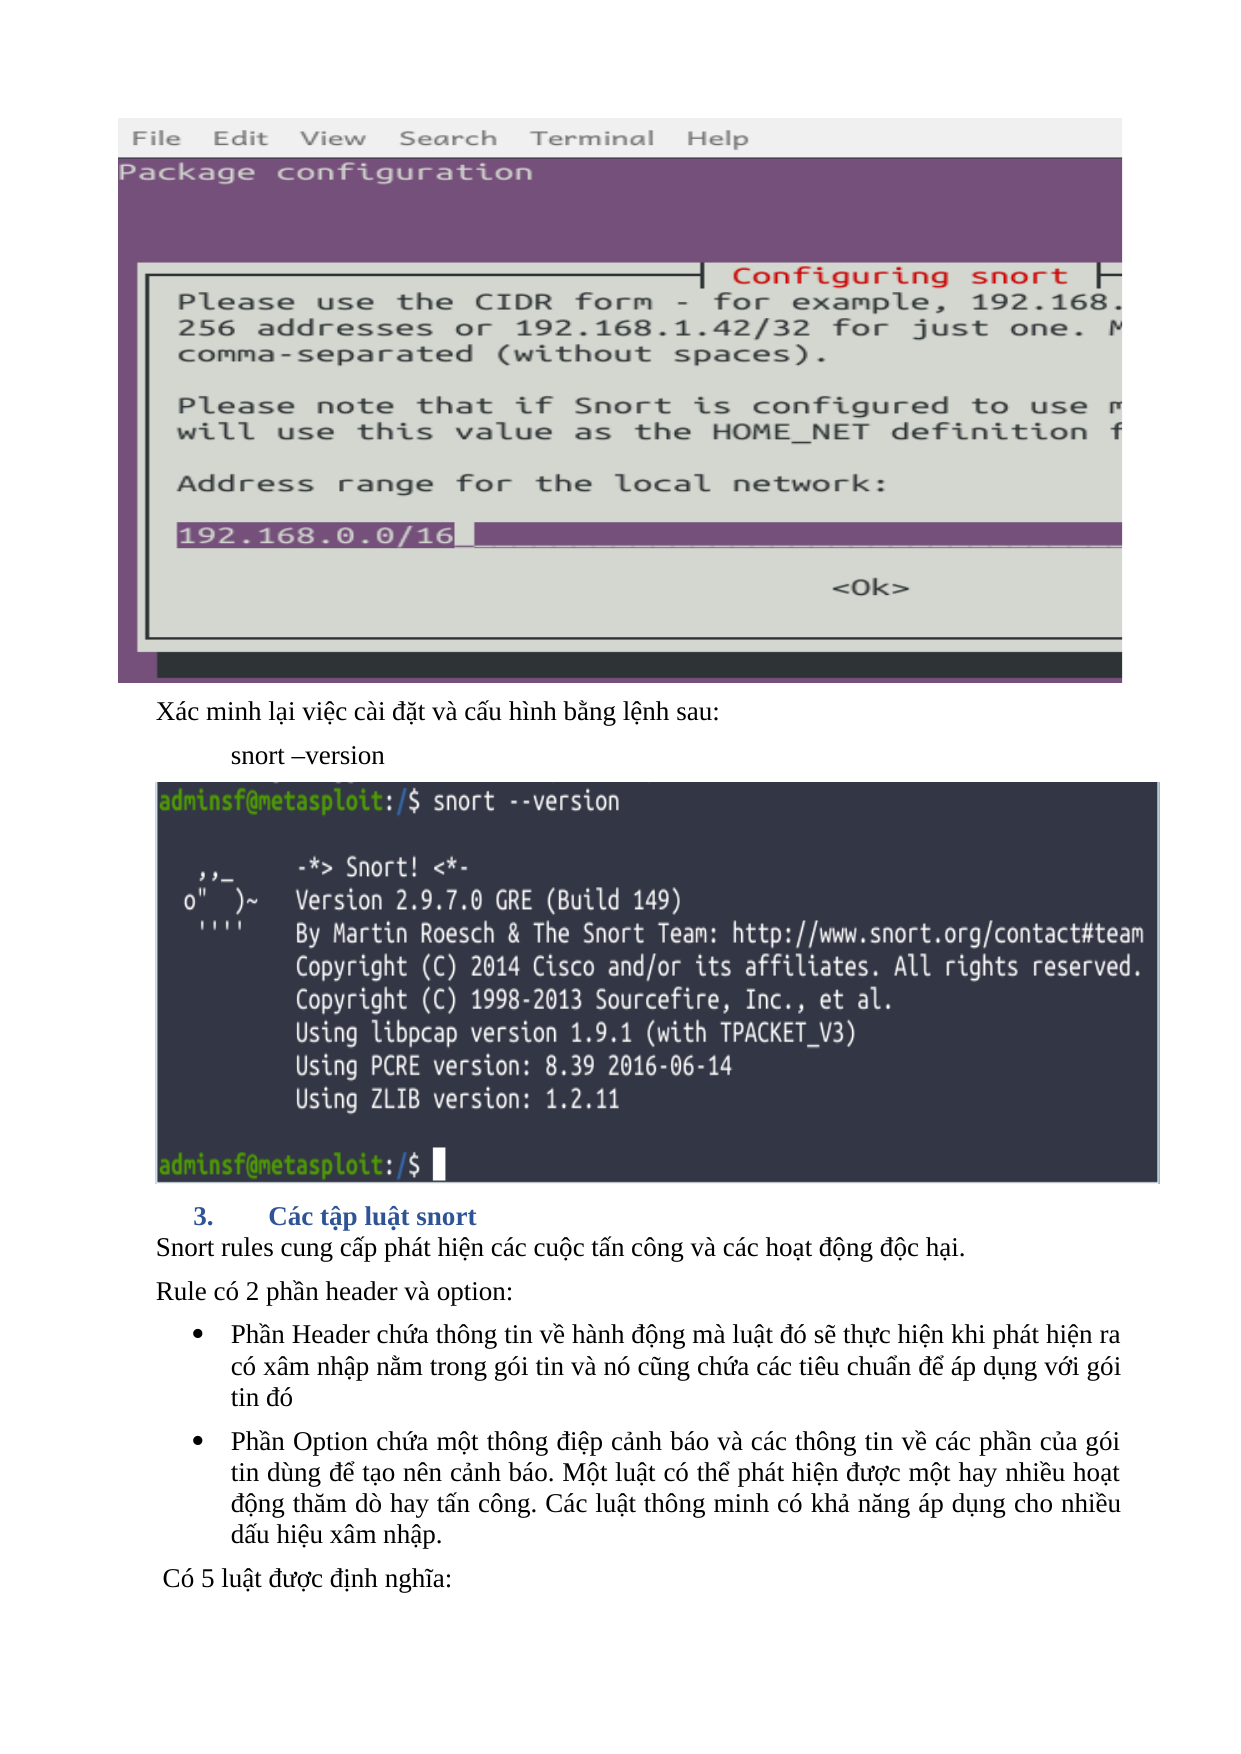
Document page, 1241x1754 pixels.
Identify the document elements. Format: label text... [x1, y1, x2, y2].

picture [118, 118, 1123, 683]
list Phần Header chứa thông tin về hành động mà luật đó sẽ thực hiện khi phát hiện ra có xâm nhập nằm trong gói tin và nó cũng chứa các tiêu chuẩn để áp dụng với gói tin đó [193, 1319, 1122, 1412]
list snort –version [156, 739, 1122, 770]
text Có 5 luật được định nghĩa: [162, 1562, 1122, 1593]
picture [155, 782, 1160, 1184]
list Rule có 2 phần header và option: [156, 1275, 1122, 1306]
list Xác minh lại việc cài đặt và cấu hình bằng lệnh sau: [156, 695, 1122, 726]
subtitle Các tập luật snort [193, 1200, 1122, 1231]
text Snort rules cung cấp phát hiện các cuộc tấn công và các hoạt động độc hại. [118, 1231, 1122, 1262]
list Phần Option chứa một thông điệp cảnh báo và các thông tin về các phần của gói tin dùng để tạo nên cảnh báo. Một luật có thể phát hiện được một hay nhiều hoạt động thăm dò hay tấn công. Các luật thông minh có khả năng áp dụng cho nhiều dấu hiệu xâm nhập. [193, 1425, 1122, 1549]
